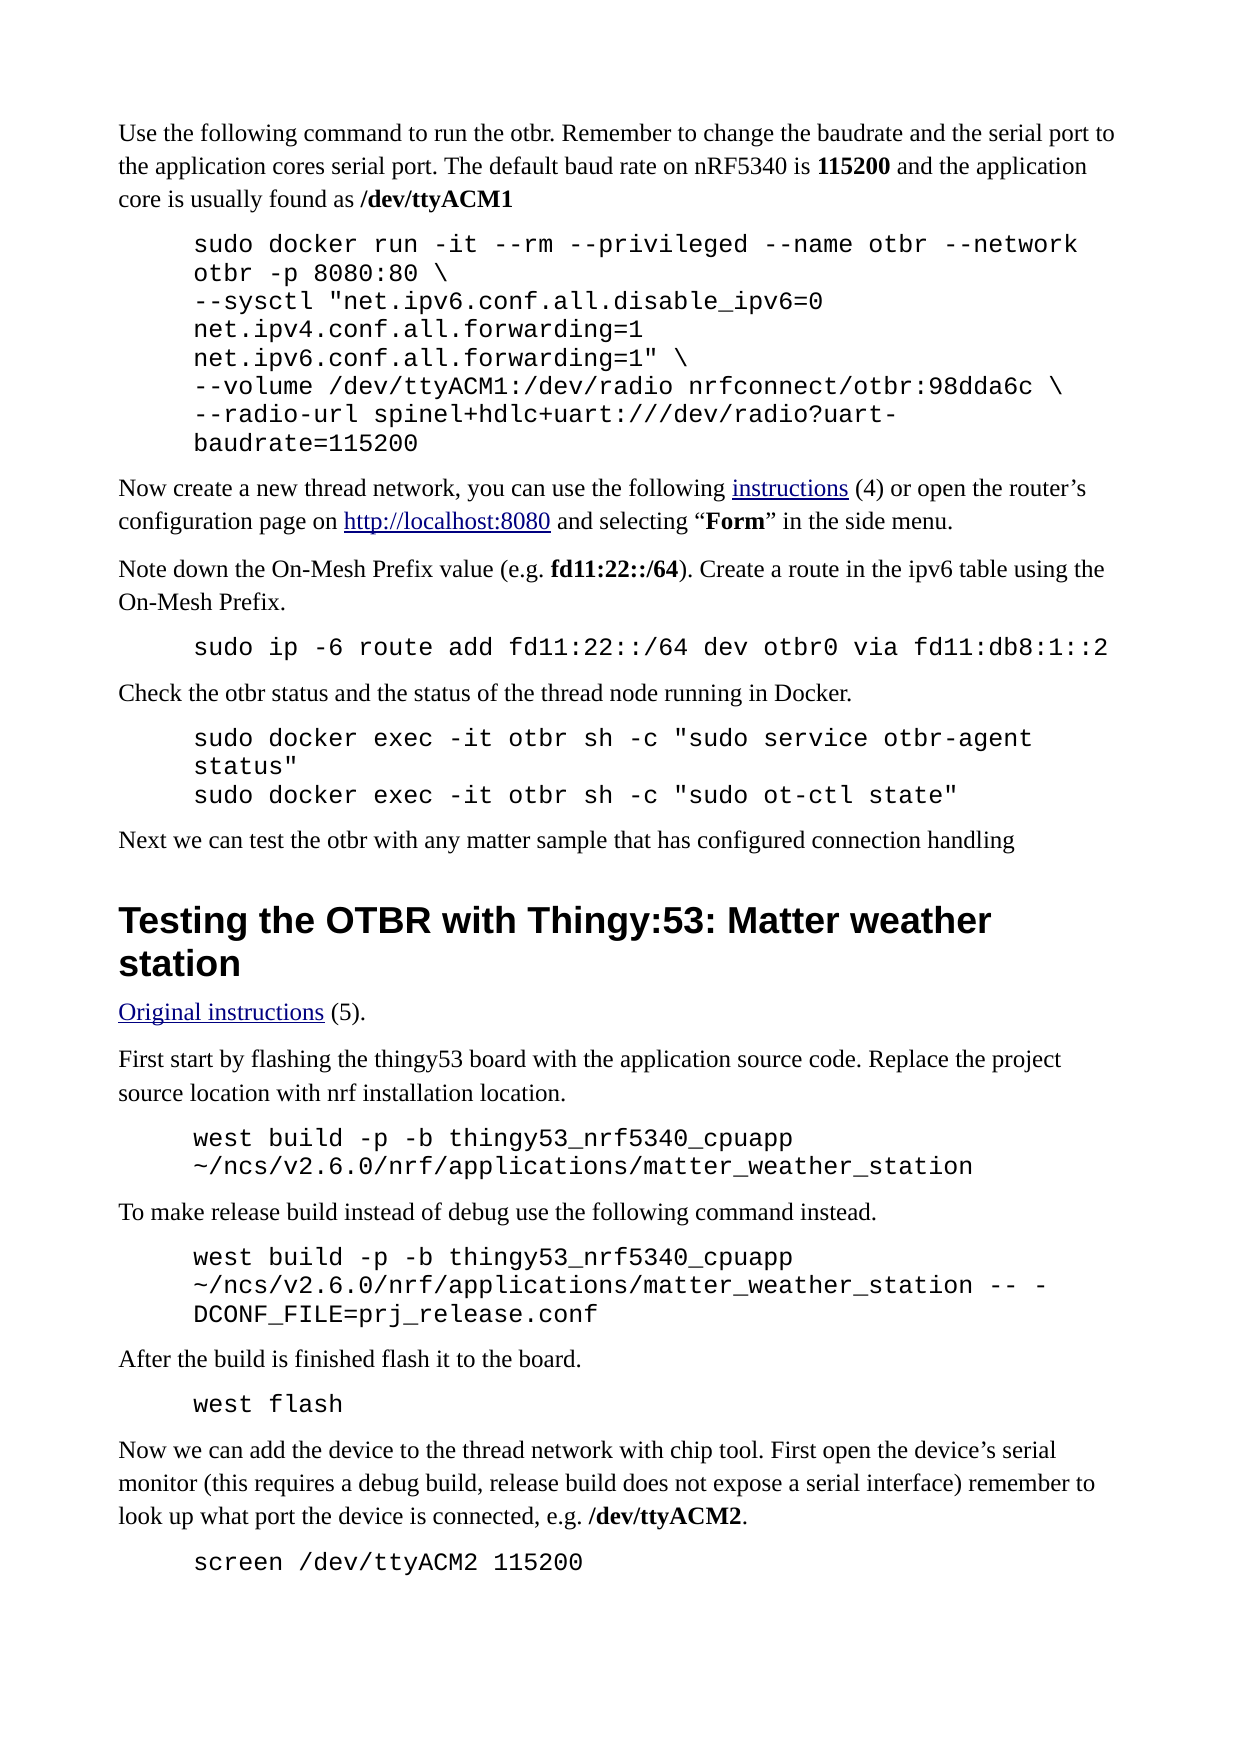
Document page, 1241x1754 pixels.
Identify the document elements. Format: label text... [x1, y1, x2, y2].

text west build -p -b thingy53_nrf5340_cpuapp ~/ncs/v2.6.0/nrf/applications/matter_weather_station [193, 1125, 1122, 1182]
text Now we can add the device to the thread network with chip tool. First open the device’s serial monitor (this requires a debug build, release build does not expose a serial interface) remember to look up what port the device is connected, e.g. /dev/ttyACM2. [118, 1435, 1122, 1530]
text sudo docker run -it --rm --privileged --name otbr --network otbr -p 8080:80 \ [193, 232, 1122, 288]
text Now create a new thread network, you can use the following instructions (4) or open the router’s configuration page on http://localhost:8080 and selecting “Form” in the side menu. [118, 473, 1122, 535]
text sudo docker exec -it otbr sh -c "sudo service otbr-agent status" [193, 726, 1122, 782]
text sudo ip -6 route add fd11:22::/64 dev otbr0 via fd11:db8:1::2 [193, 635, 1122, 663]
text west flash [193, 1392, 1122, 1420]
text --volume /dev/ttyACM1:/dev/radio nrfconnect/otbr:98dda6c \ [193, 373, 1122, 402]
subtitle Testing the OTBR with Thingy:53: Matter weather station [118, 898, 1122, 984]
text --sysctl "net.ipv6.conf.all.disable_ipv6=0 net.ipv4.conf.all.forwarding=1 net.ipv6.conf.all.forwarding=1" \ [193, 288, 1122, 373]
text Next we can test the otbr with any matter sample that has configured connection handling [118, 826, 1122, 854]
text To make release build instead of debug use the following command instead. [118, 1197, 1122, 1226]
text --radio-url spinel+hdlc+uart:///dev/radio?uart-baudrate=115200 [193, 402, 1122, 458]
text After the build is finished flash it to the board. [118, 1344, 1122, 1373]
text Check the otbr status and the status of the thread node running in Docker. [118, 678, 1122, 707]
text Original instructions (5). [118, 997, 1122, 1026]
text screen /dev/ttyACM2 115200 [193, 1549, 1122, 1577]
text Note down the On-Mesh Prefix value (e.g. fd11:22::/64). Create a route in the ipv6 table using the On-Mesh Prefix. [118, 554, 1122, 616]
text sudo docker exec -it otbr sh -c "sudo ot-ctl state" [193, 782, 1122, 811]
text west build -p -b thingy53_nrf5340_cpuapp ~/ncs/v2.6.0/nrf/applications/matter_weather_station -- -DCONF_FILE=prj_release.conf [193, 1244, 1122, 1329]
text First start by flashing the thingy53 board with the application source code. Replace the project source location with nrf installation location. [118, 1044, 1122, 1106]
text Use the following command to run the otbr. Remember to change the baudrate and the serial port to the application cores serial port. The default baud rate on nRF5340 is 115200 and the application core is usually found as /dev/ttyACM1 [118, 118, 1122, 213]
